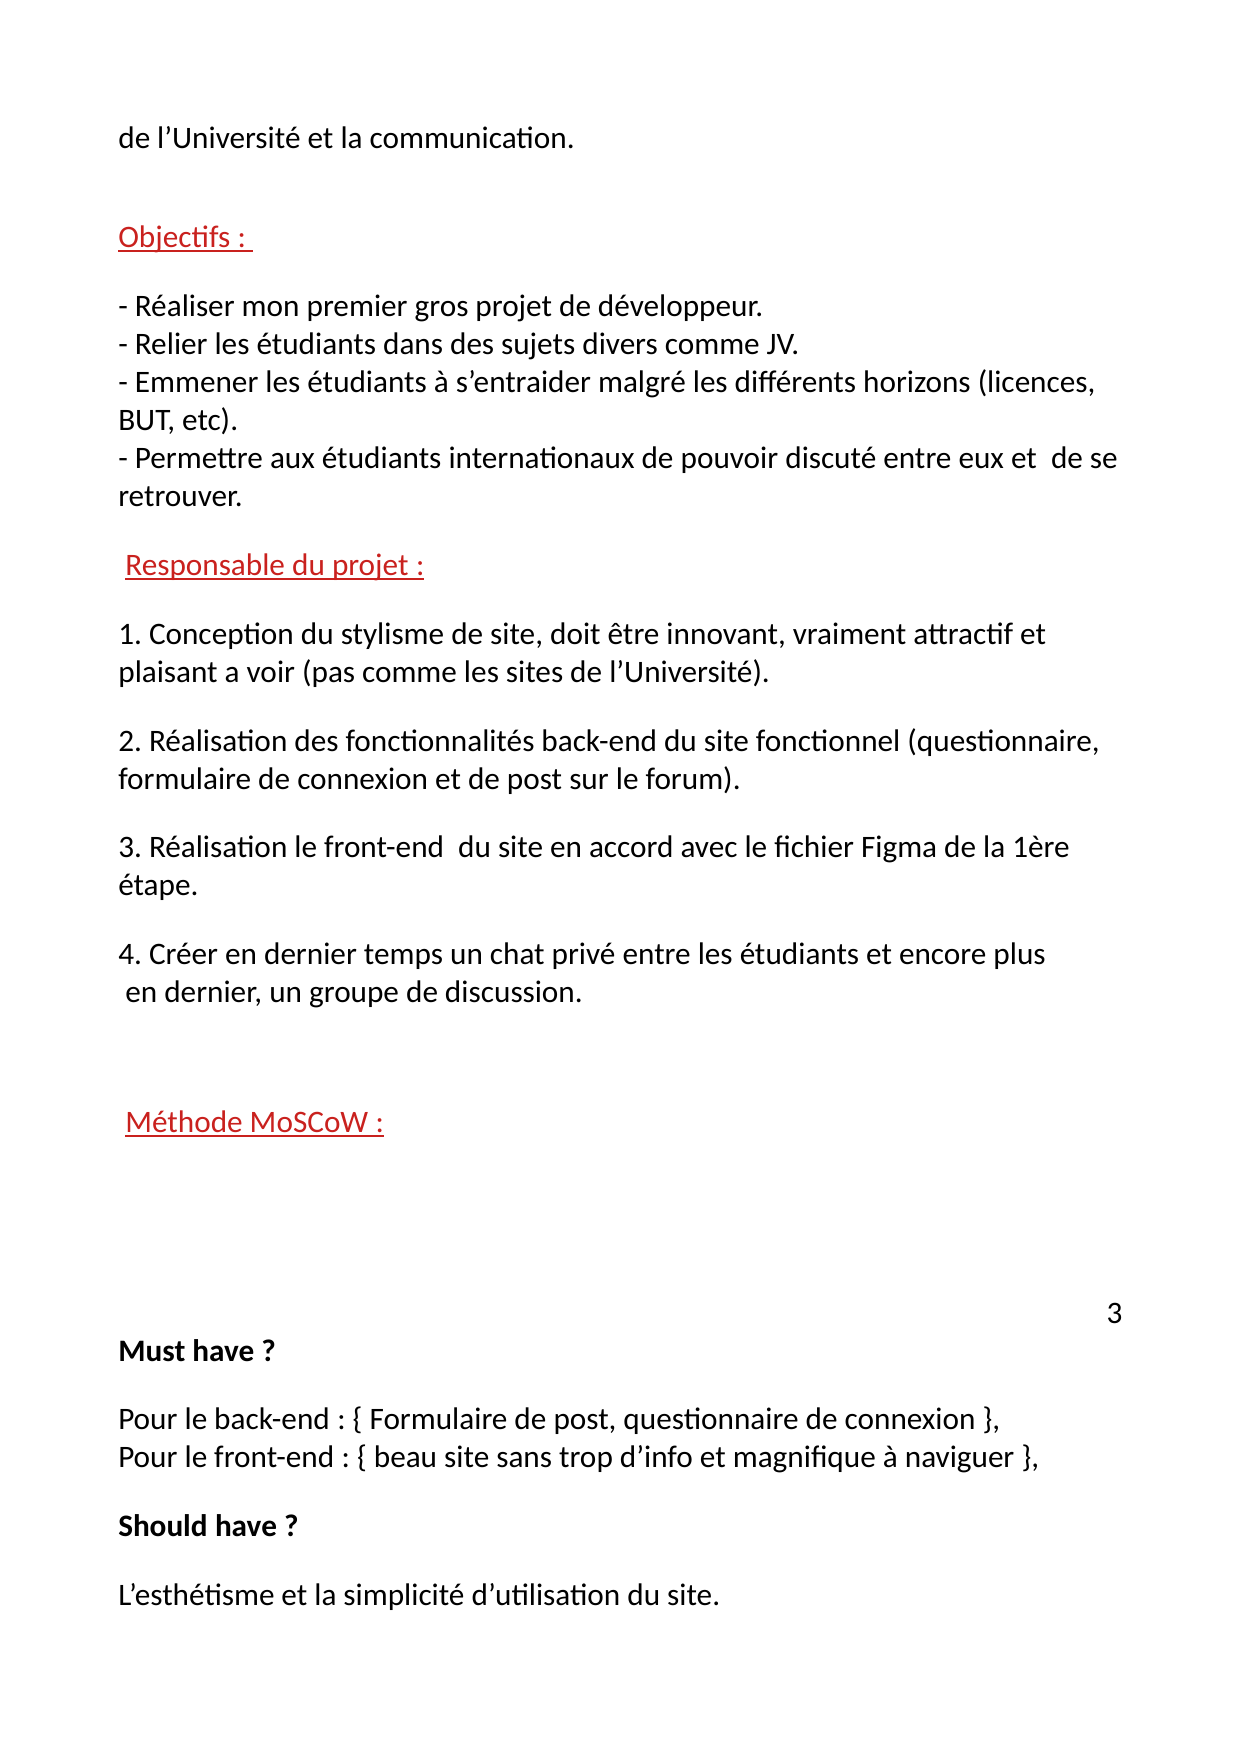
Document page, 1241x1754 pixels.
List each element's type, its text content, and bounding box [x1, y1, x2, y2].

text Pour le front-end : { beau site sans trop d’info et magnifique à naviguer }, [118, 1438, 1122, 1476]
text Must have ? [118, 1331, 1122, 1369]
text - Relier les étudiants dans des sujets divers comme JV. [118, 324, 1122, 362]
text Responsable du projet : [118, 545, 1122, 583]
text Pour le back-end : { Formulaire de post, questionnaire de connexion }, [118, 1399, 1122, 1438]
text - Réaliser mon premier gros projet de développeur. [118, 286, 1122, 324]
text de l’Université et la communication. [118, 118, 1122, 156]
text en dernier, un groupe de discussion. [118, 972, 1122, 1010]
text 2. Réalisation des fonctionnalités back-end du site fonctionnel (questionnaire, formulaire de connexion et de post sur le forum). [118, 721, 1122, 797]
text 3 [118, 1293, 1122, 1331]
text 1. Conception du stylisme de site, doit être innovant, vraiment attractif et plaisant a voir (pas comme les sites de l’Université). [118, 614, 1122, 690]
text Should have ? [118, 1506, 1122, 1544]
text 4. Créer en dernier temps un chat privé entre les étudiants et encore plus [118, 934, 1122, 972]
text L’esthétisme et la simplicité d’utilisation du site. [118, 1575, 1122, 1613]
text - Emmener les étudiants à s’entraider malgré les différents horizons (licences, BUT, etc). [118, 362, 1122, 438]
text Objectifs : [118, 217, 1122, 255]
text Méthode MoSCoW : [118, 1102, 1122, 1140]
text 3. Réalisation le front-end du site en accord avec le fichier Figma de la 1ère étape. [118, 827, 1122, 904]
text - Permettre aux étudiants internationaux de pouvoir discuté entre eux et de se retrouver. [118, 438, 1122, 515]
